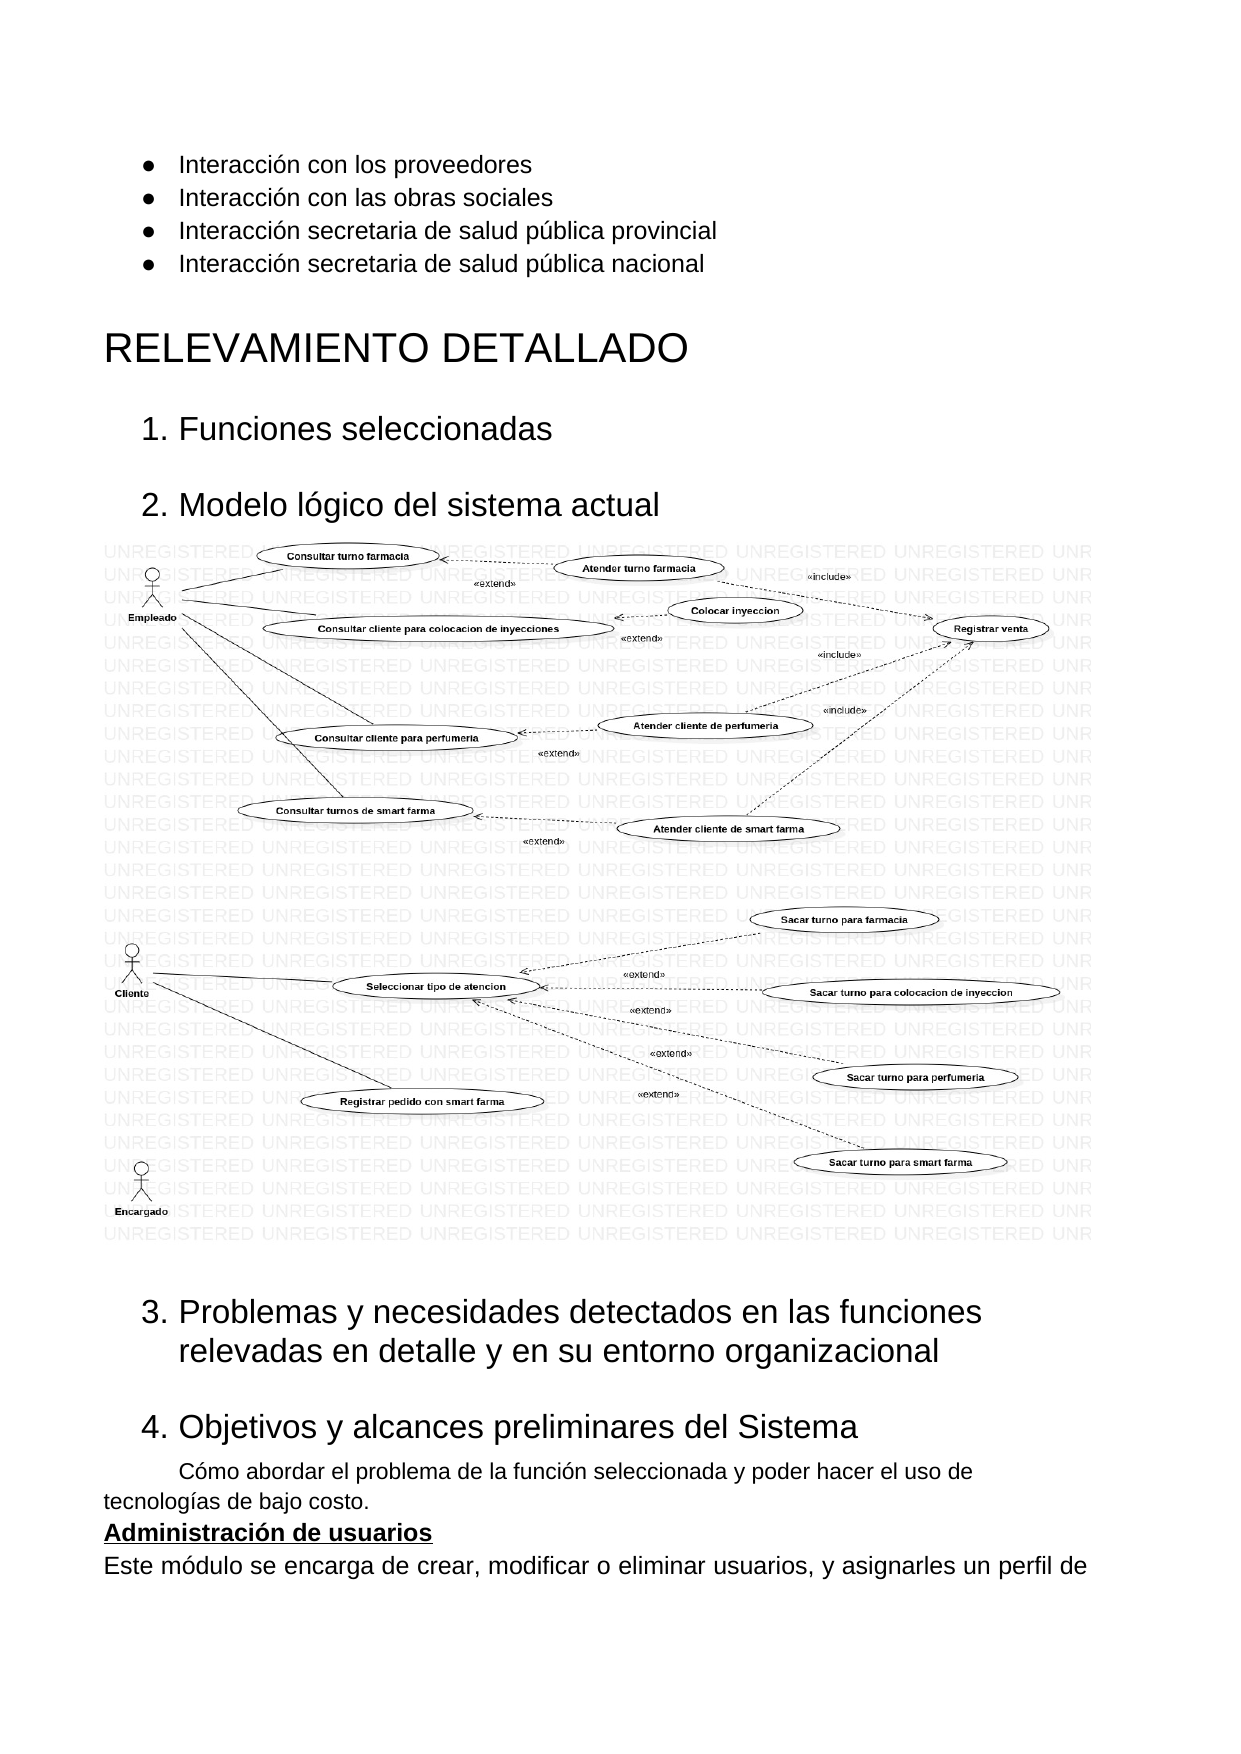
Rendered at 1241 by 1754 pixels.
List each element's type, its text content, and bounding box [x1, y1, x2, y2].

picture [103, 536, 1091, 1251]
subtitle Modelo lógico del sistema actual [141, 485, 1090, 523]
text Cómo abordar el problema de la función seleccionada y poder hacer el uso de tecnologías de bajo costo. [103, 1458, 1090, 1514]
subtitle Problemas y necesidades detectados en las funciones relevadas en detalle y en su entorno organizacional [141, 1292, 1090, 1369]
list Interacción con las obras sociales [141, 183, 1090, 212]
subtitle Objetivos y alcances preliminares del Sistema [141, 1407, 1090, 1445]
list Interacción secretaria de salud pública nacional [141, 249, 1090, 278]
list Interacción con los proveedores [141, 150, 1090, 179]
text Administración de usuarios [103, 1518, 1090, 1547]
subtitle Funciones seleccionadas [141, 409, 1090, 448]
list Interacción secretaria de salud pública provincial [141, 216, 1090, 245]
text Este módulo se encarga de crear, modificar o eliminar usuarios, y asignarles un perfil de [103, 1551, 1090, 1580]
subtitle RELEVAMIENTO DETALLADO [103, 324, 1090, 372]
